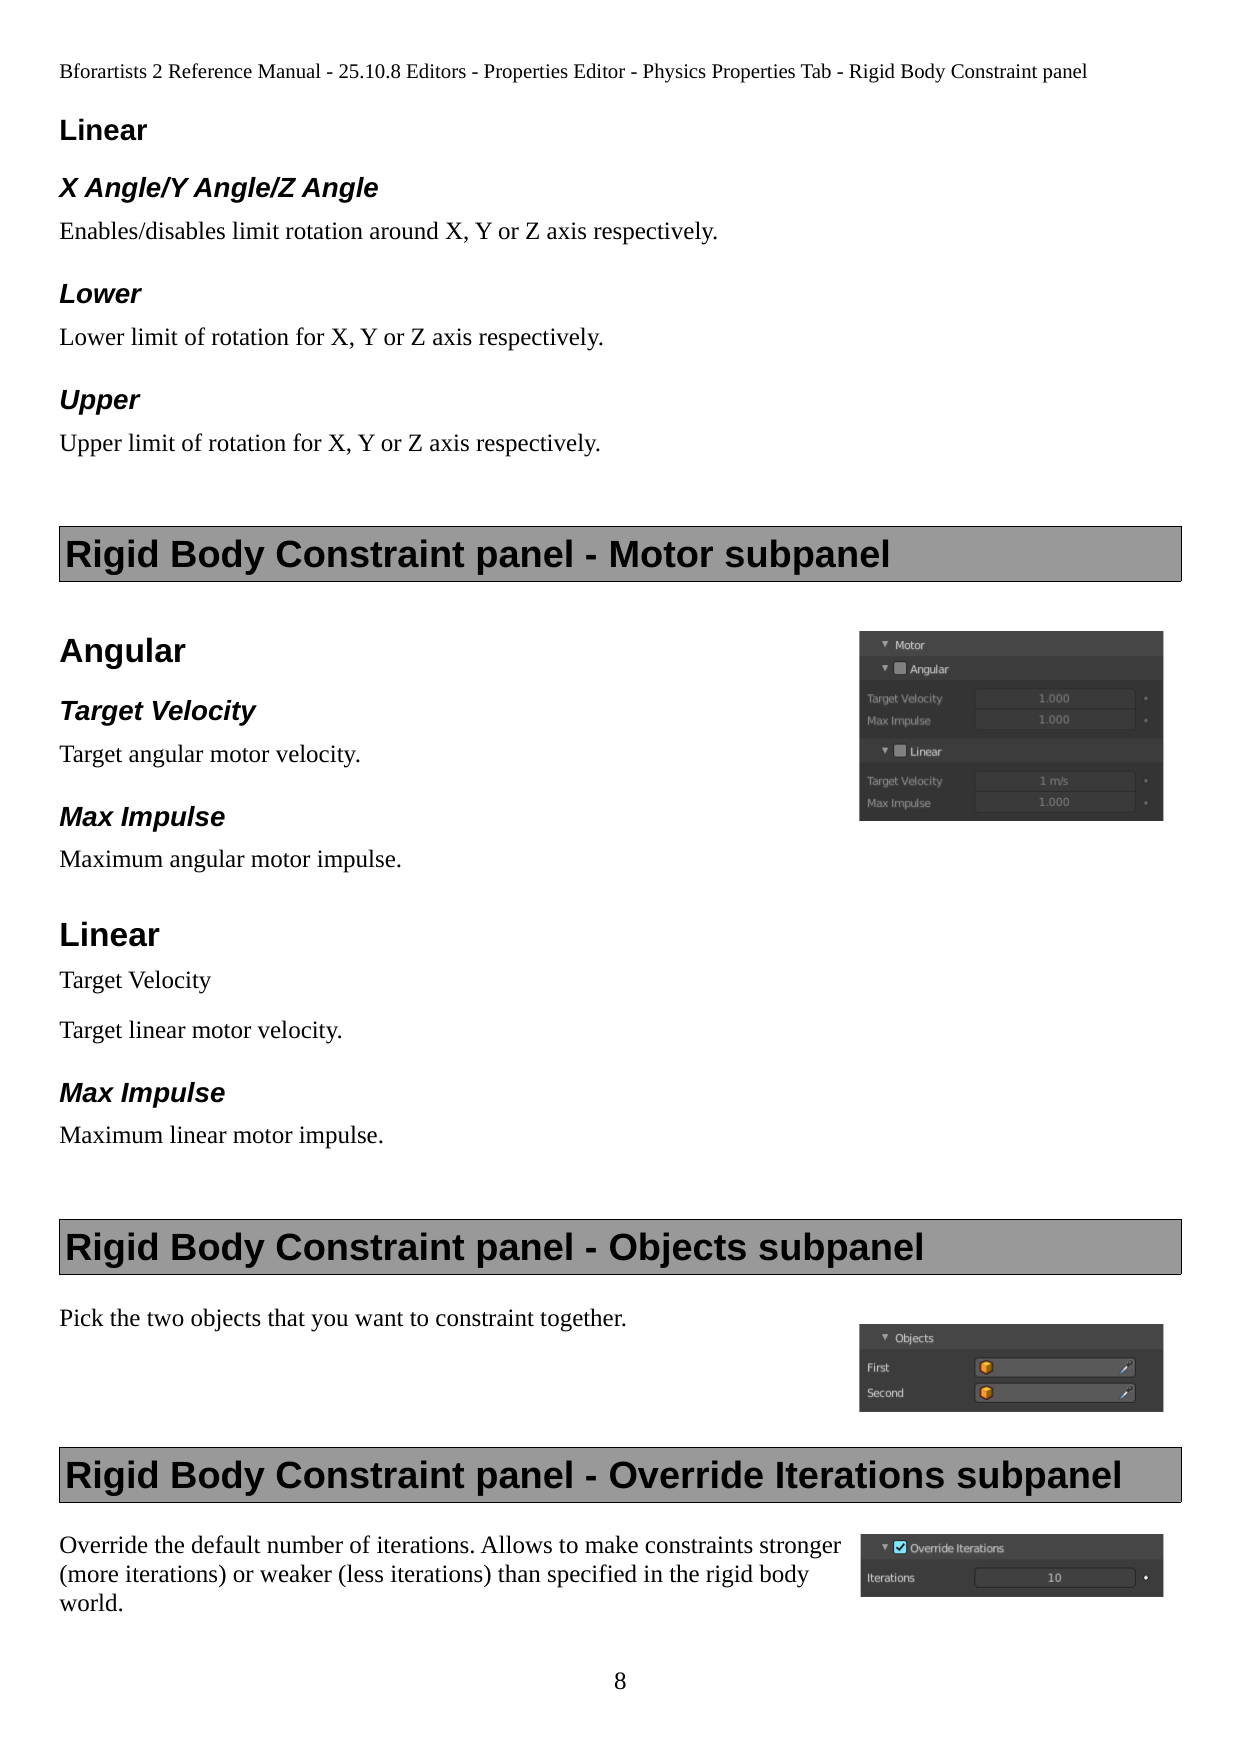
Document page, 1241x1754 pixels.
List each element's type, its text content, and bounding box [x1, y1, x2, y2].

subtitle Lower [59, 277, 1181, 309]
text Target angular motor velocity. [59, 739, 859, 767]
text Pick the two objects that you want to constraint together. [59, 1303, 1181, 1332]
text Enables/disables limit rotation around X, Y or Z axis respectively. [59, 216, 1181, 244]
text Maximum linear motor impulse. [59, 1121, 1181, 1149]
table_header Rigid Body Constraint panel - Motor subpanel [60, 527, 1181, 581]
subtitle Target Velocity [59, 694, 859, 726]
subtitle X Angle/Y Angle/Z Angle [59, 171, 1181, 203]
picture [859, 631, 1164, 821]
subtitle Max Impulse [59, 800, 1181, 832]
text Maximum angular motor impulse. [59, 844, 1181, 873]
text Target Velocity [59, 966, 1181, 994]
subtitle Linear [59, 113, 1181, 146]
subtitle Angular [59, 631, 859, 669]
text Override the default number of iterations. Allows to make constraints stronger (more iterations) or weaker (less iterations) than specified in the rigid body world. [59, 1531, 1181, 1617]
subtitle Max Impulse [59, 1076, 1181, 1108]
picture [859, 1324, 1164, 1412]
picture [860, 1534, 1164, 1597]
subtitle [1164, 694, 1181, 726]
text Lower limit of rotation for X, Y or Z axis respectively. [59, 322, 1181, 350]
subtitle Upper [59, 383, 1181, 415]
text Upper limit of rotation for X, Y or Z axis respectively. [59, 428, 1181, 456]
table_header Rigid Body Constraint panel - Override Iterations subpanel [60, 1448, 1181, 1502]
table_header Rigid Body Constraint panel - Objects subpanel [60, 1220, 1181, 1274]
subtitle [1164, 631, 1181, 669]
text Target linear motor velocity. [59, 1015, 1181, 1043]
subtitle Linear [59, 914, 1181, 953]
